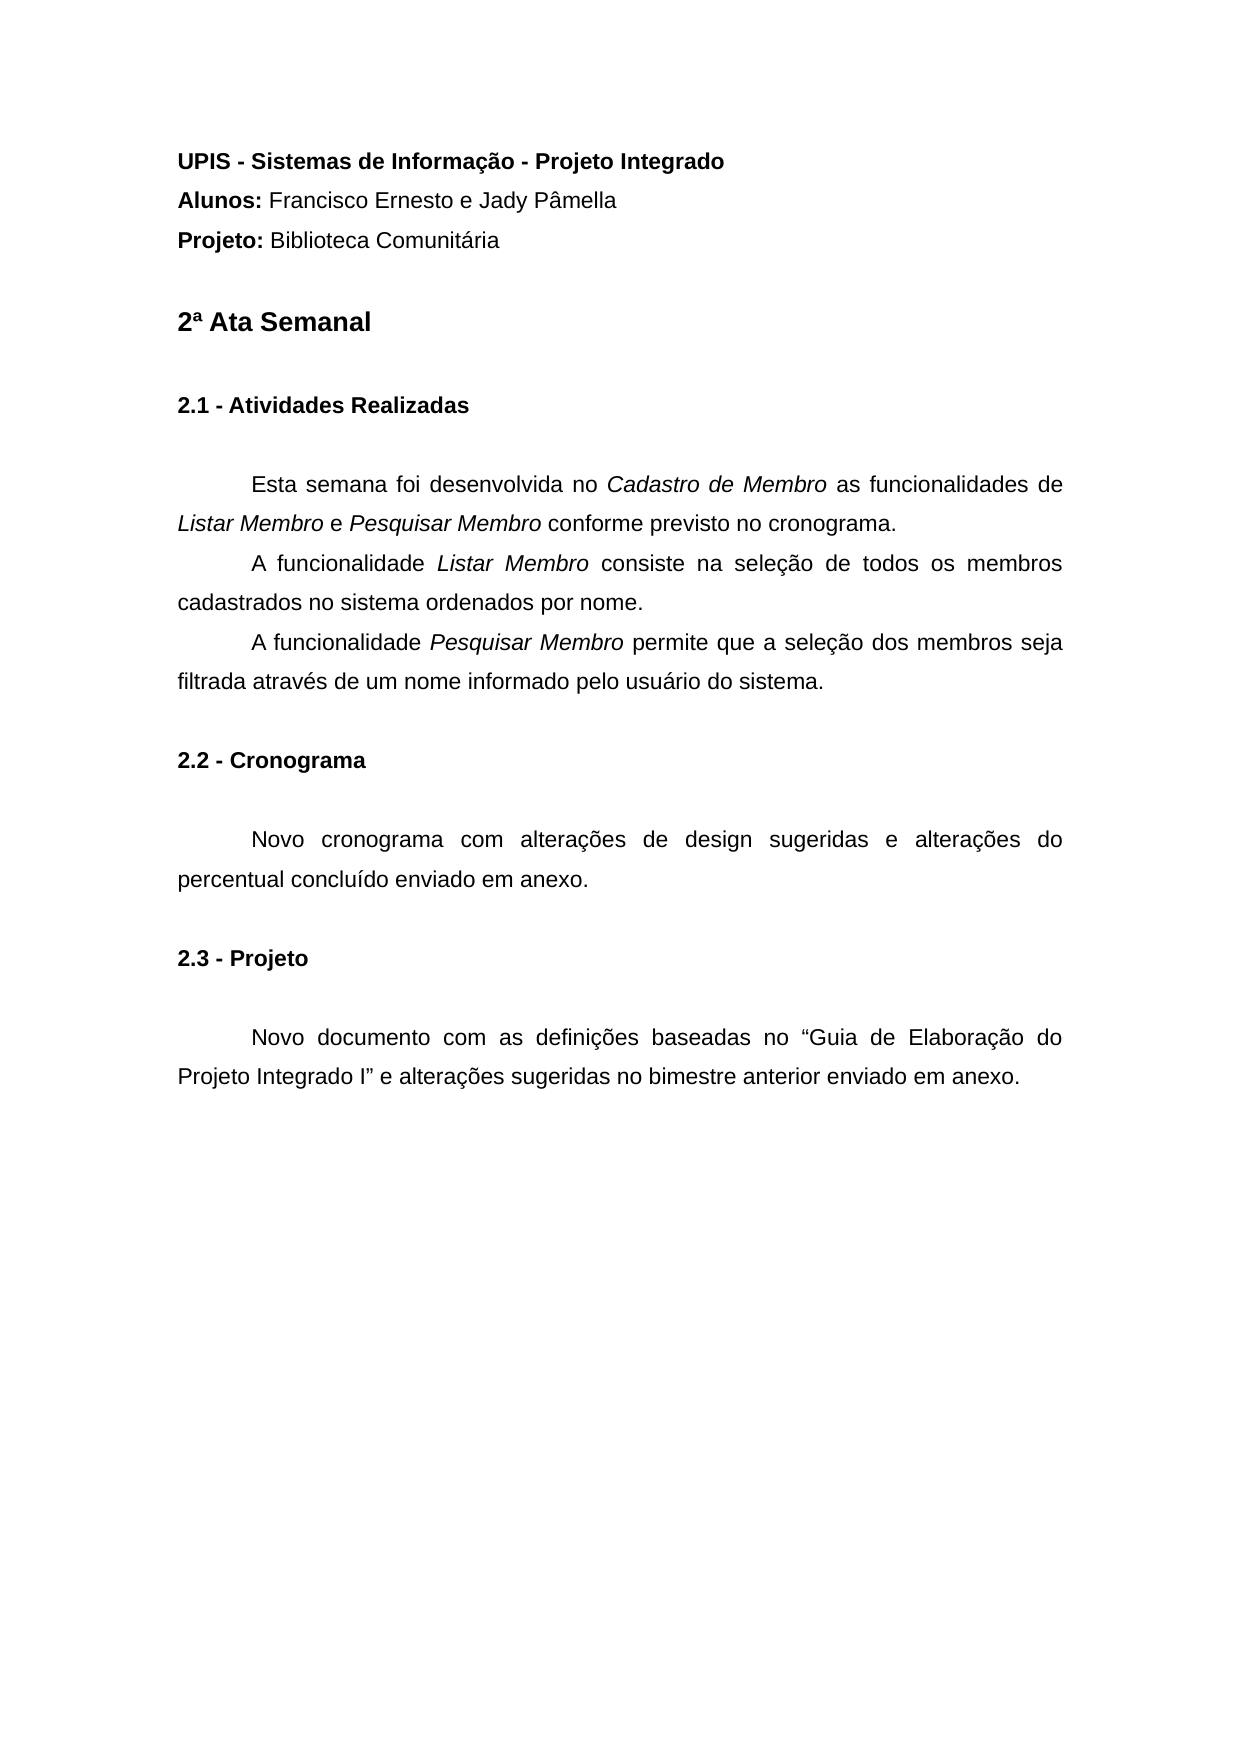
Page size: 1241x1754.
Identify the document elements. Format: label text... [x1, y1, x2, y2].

text Alunos: Francisco Ernesto e Jady Pâmella [177, 187, 1063, 213]
text A funcionalidade Pesquisar Membro permite que a seleção dos membros seja filtrada através de um nome informado pelo usuário do sistema. [177, 629, 1063, 694]
text 2.1 - Atividades Realizadas [177, 392, 1063, 418]
text Projeto: Biblioteca Comunitária [177, 227, 1063, 253]
text 2.2 - Cronograma [177, 747, 1063, 773]
text A funcionalidade Listar Membro consiste na seleção de todos os membros cadastrados no sistema ordenados por nome. [177, 550, 1063, 616]
text 2.3 - Projeto [177, 944, 1063, 971]
text UPIS - Sistemas de Informação - Projeto Integrado [177, 148, 1063, 174]
text 2ª Ata Semanal [177, 306, 1063, 337]
text Novo cronograma com alterações de design sugeridas e alterações do percentual concluído enviado em anexo. [177, 826, 1063, 892]
text Esta semana foi desenvolvida no Cadastro de Membro as funcionalidades de Listar Membro e Pesquisar Membro conforme previsto no cronograma. [177, 471, 1063, 537]
text Novo documento com as definições baseadas no “Guia de Elaboração do Projeto Integrado I” e alterações sugeridas no bimestre anterior enviado em anexo. [177, 1023, 1063, 1089]
